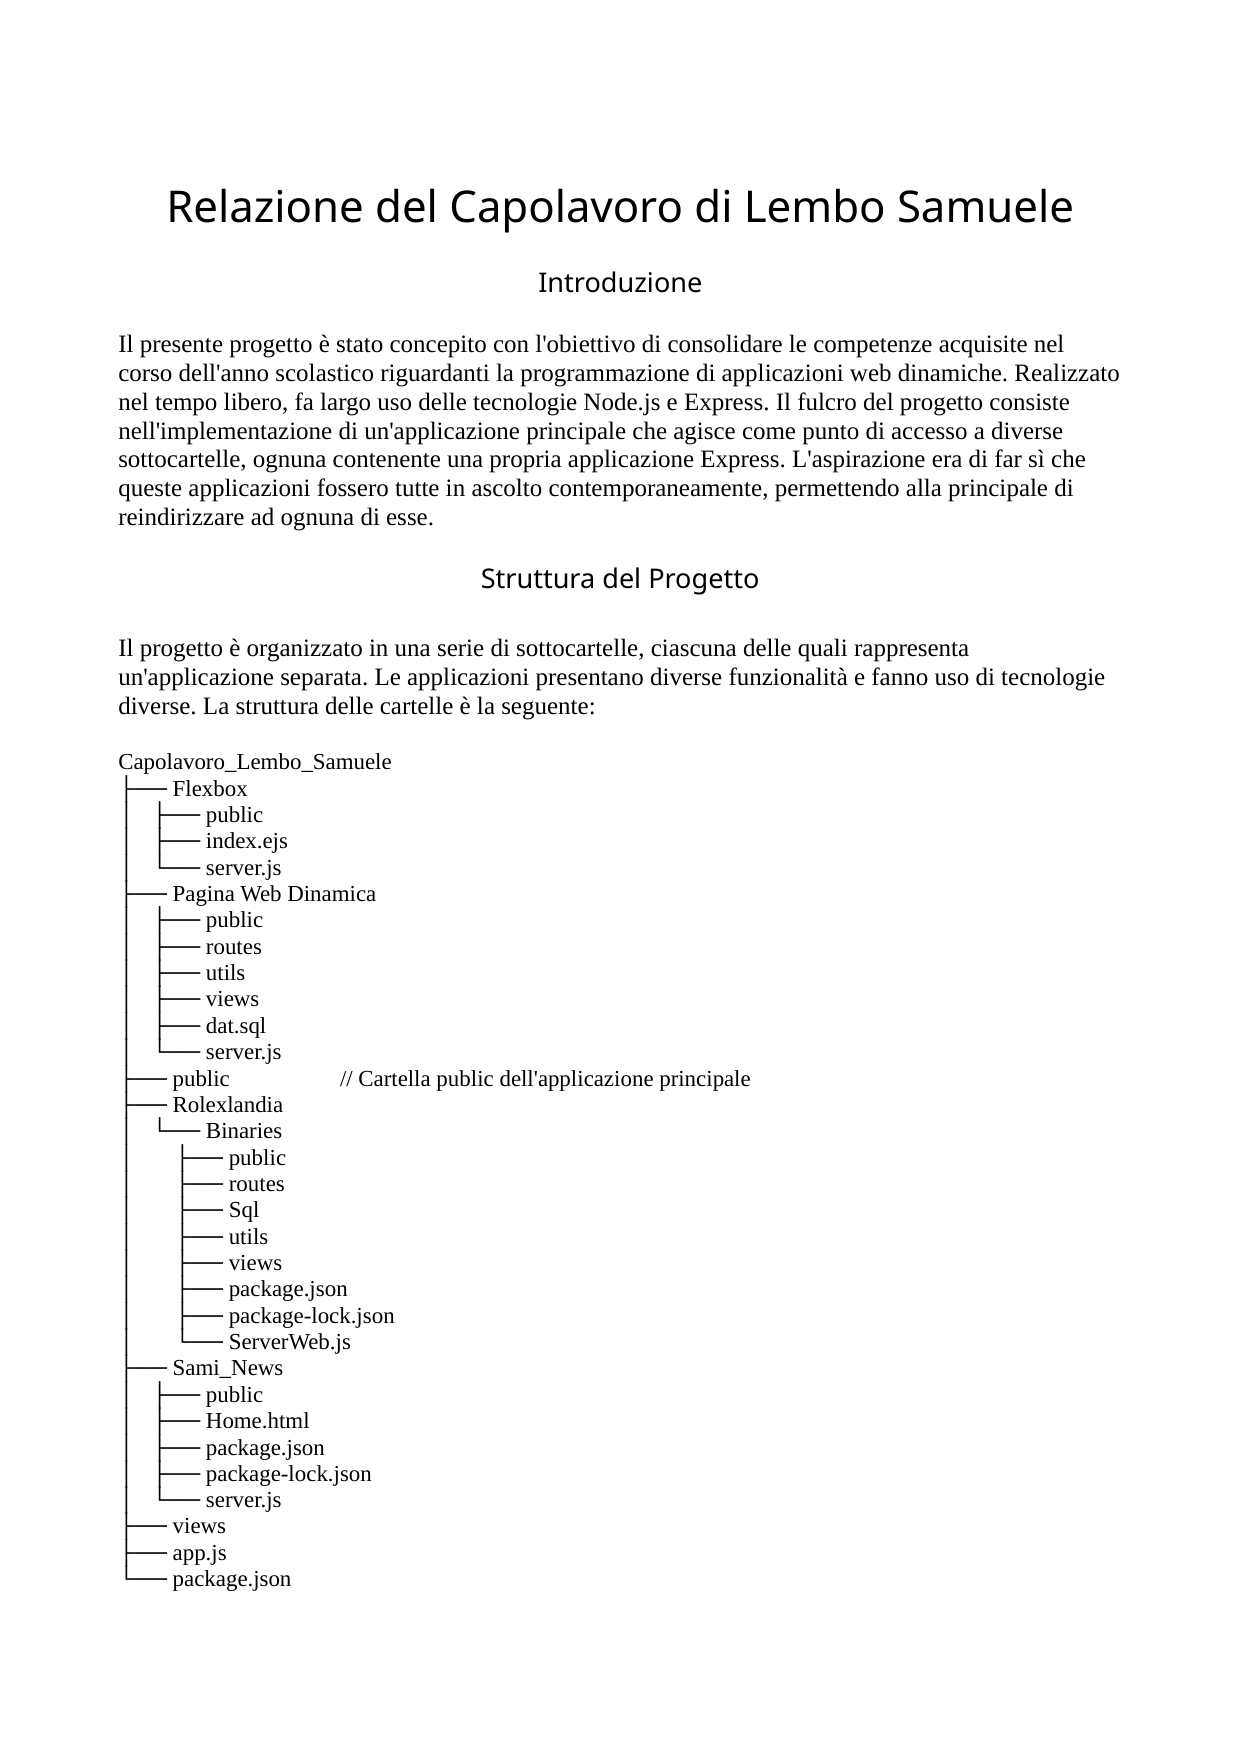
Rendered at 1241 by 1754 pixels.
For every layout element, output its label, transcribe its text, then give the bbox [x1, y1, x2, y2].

text │ ├── public [183, 1144, 1122, 1170]
text │ ├── public [127, 906, 158, 933]
text │ ├── Home.html [160, 1407, 1122, 1433]
text └── package.json [118, 1565, 1122, 1592]
text Capolavoro_Lembo_Samuele [118, 748, 1122, 775]
text │ ├── views [127, 1249, 181, 1275]
text │ ├── dat.sql [160, 1012, 1122, 1038]
text │ ├── Sql [127, 1196, 181, 1223]
text │ ├── views [127, 986, 158, 1012]
text │ ├── routes [183, 1170, 1122, 1196]
text │ ├── routes [160, 933, 1122, 959]
text │ ├── utils [127, 959, 158, 986]
text │ ├── package.json [127, 1275, 181, 1302]
text │ ├── index.ejs [127, 827, 158, 854]
text Relazione del Capolavoro di Lembo Samuele [118, 176, 1122, 235]
text │ ├── public [160, 1381, 1122, 1407]
text │ ├── public [127, 1381, 158, 1407]
text │ ├── utils [160, 959, 1122, 986]
text │ ├── Sql [118, 1196, 125, 1223]
text ├── views [127, 1513, 1122, 1539]
text │ ├── package-lock.json [183, 1302, 1122, 1328]
text │ └── server.js [127, 854, 1122, 880]
text │ └── ServerWeb.js [127, 1328, 1122, 1354]
text │ └── server.js [127, 1486, 1122, 1513]
text │ ├── Home.html [127, 1407, 158, 1433]
text │ ├── public [160, 801, 1122, 827]
text │ ├── views [183, 1249, 1122, 1275]
text ├── views [118, 1513, 125, 1539]
text ├── app.js [127, 1539, 1122, 1565]
text │ ├── routes [127, 933, 158, 959]
text │ └── server.js [127, 1038, 1122, 1064]
text │ ├── routes [127, 1170, 181, 1196]
text ├── public // Cartella public dell'applicazione principale [127, 1064, 1122, 1091]
text │ ├── package-lock.json [127, 1302, 181, 1328]
text │ └── Binaries [127, 1117, 1122, 1144]
text │ ├── dat.sql [127, 1012, 158, 1038]
text │ ├── public [127, 801, 158, 827]
text Il progetto è organizzato in una serie di sottocartelle, ciascuna delle quali rappresenta un'applicazione separata. Le applicazioni presentano diverse funzionalità e fanno uso di tecnologie diverse. La struttura delle cartelle è la seguente: [118, 633, 1122, 719]
text │ ├── public [127, 1144, 181, 1170]
text │ ├── index.ejs [160, 827, 1122, 854]
text │ ├── package-lock.json [127, 1460, 158, 1486]
text ├── Pagina Web Dinamica [127, 880, 1122, 906]
text │ ├── package-lock.json [160, 1460, 1122, 1486]
text Il presente progetto è stato concepito con l'obiettivo di consolidare le competenze acquisite nel corso dell'anno scolastico riguardanti la programmazione di applicazioni web dinamiche. Realizzato nel tempo libero, fa largo uso delle tecnologie Node.js e Express. Il fulcro del progetto consiste nell'implementazione di un'applicazione principale che agisce come punto di accesso a diverse sottocartelle, ognuna contenente una propria applicazione Express. L'aspirazione era di far sì che queste applicazioni fossero tutte in ascolto contemporaneamente, permettendo alla principale di reindirizzare ad ognuna di esse. [118, 329, 1122, 531]
text │ ├── views [160, 986, 1122, 1012]
text ├── Rolexlandia [127, 1091, 1122, 1117]
text │ ├── utils [183, 1223, 1122, 1249]
text │ ├── Sql [183, 1196, 1122, 1223]
text │ ├── public [160, 906, 1122, 933]
text │ ├── package.json [127, 1433, 158, 1460]
text ├── Sami_News [127, 1354, 1122, 1381]
text ├── Flexbox [127, 775, 1122, 801]
text │ ├── package.json [183, 1275, 1122, 1302]
text │ ├── utils [127, 1223, 181, 1249]
text Struttura del Progetto [118, 559, 1122, 596]
text │ ├── package.json [160, 1433, 1122, 1460]
text Introduzione [118, 264, 1122, 301]
